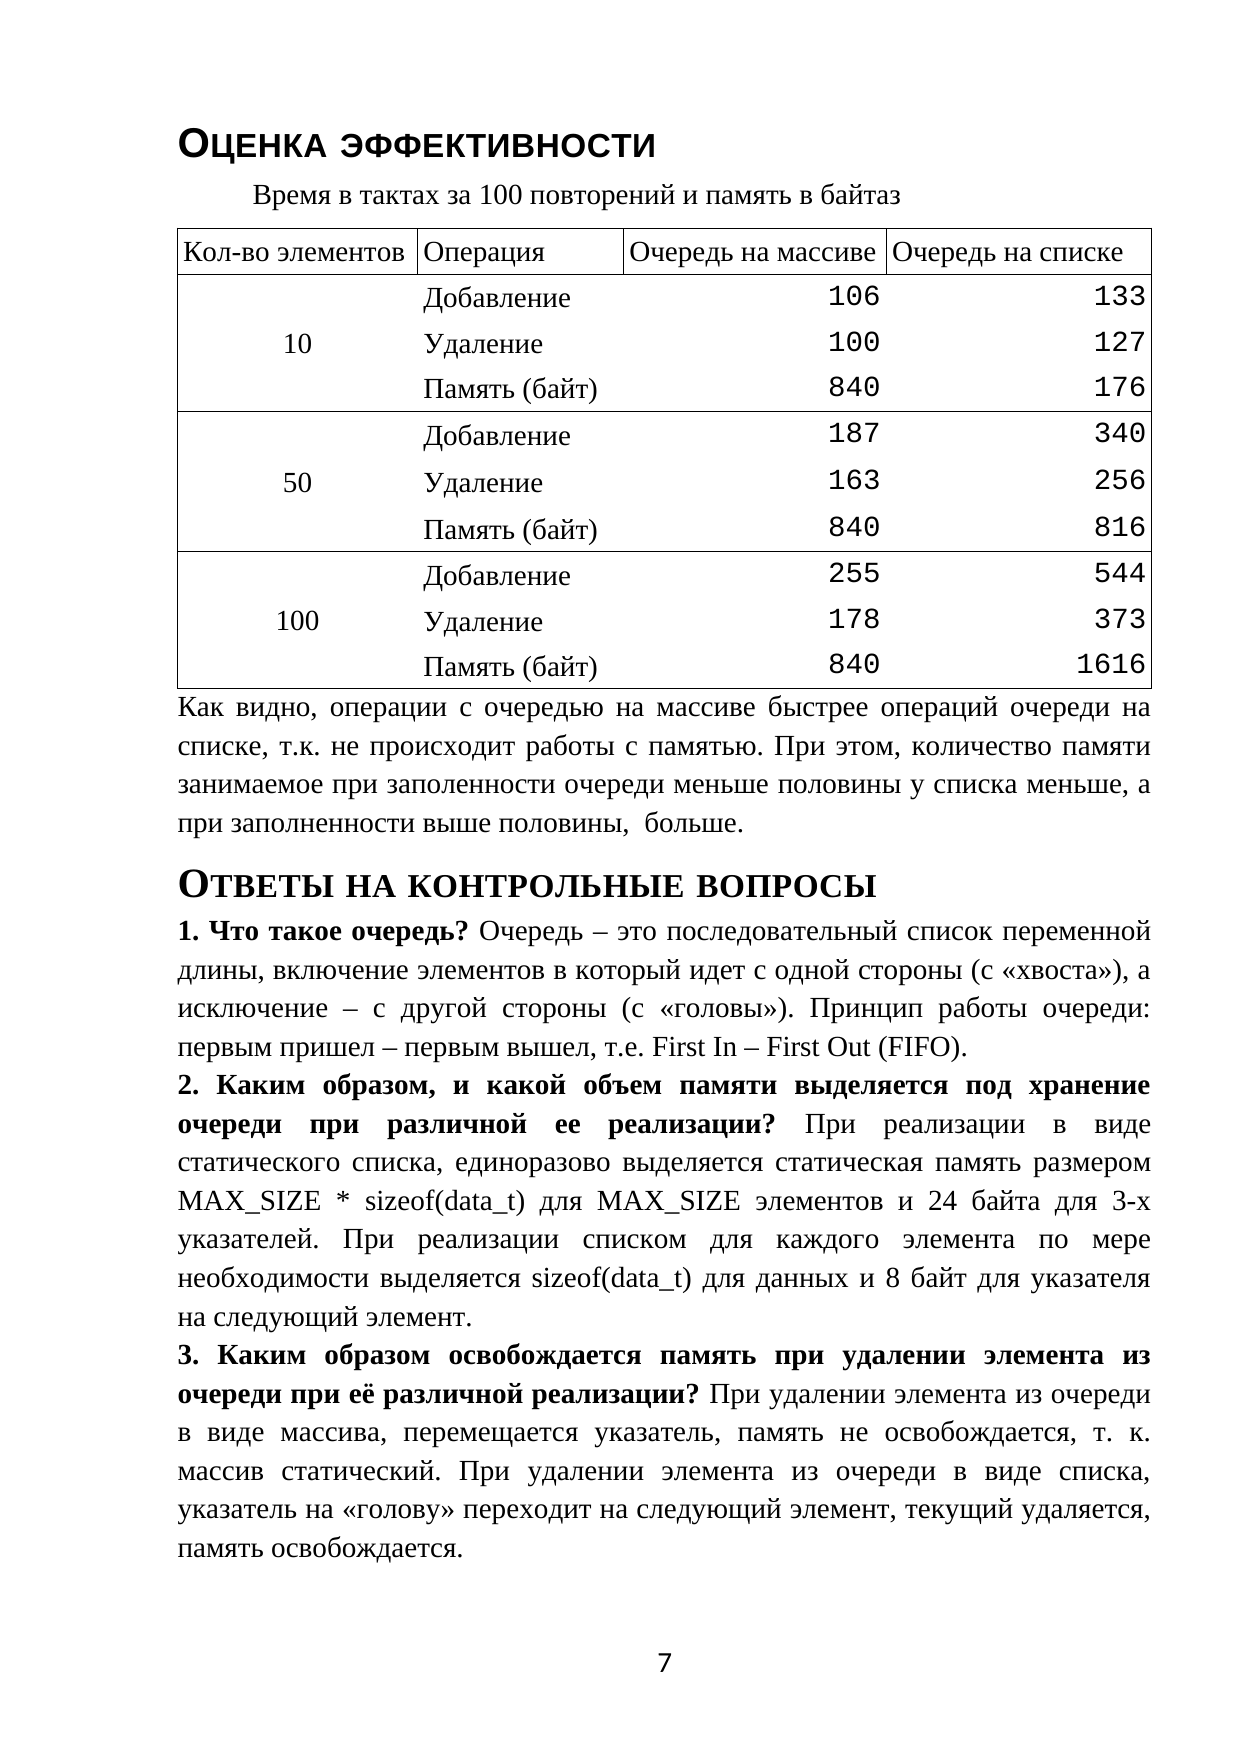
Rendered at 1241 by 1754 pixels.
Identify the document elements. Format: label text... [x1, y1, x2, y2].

table_cell 163 [623, 457, 886, 506]
table_cell 50 [178, 412, 417, 551]
table_cell 187 [623, 412, 886, 457]
list 2. Каким образом, и какой объем памяти выделяется под хранение очереди при различной ее реализации? При реализации в виде статического списка, единоразово выделяется статическая память размером MAX_SIZE * sizeof(data_t) для MAX_SIZE элементов и 24 байта для 3-х указателей. При реализации списком для каждого элемента по мере необходимости выделяется sizeof(data_t) для данных и 8 байт для указателя на следующий элемент. [177, 1067, 1152, 1332]
table_cell Добавление [417, 552, 623, 597]
table_cell 100 [178, 552, 417, 688]
table_cell 840 [623, 366, 886, 411]
table_cell 544 [886, 552, 1151, 597]
table_cell 840 [623, 506, 886, 551]
table_header Операция [418, 229, 623, 274]
table_cell Удаление [417, 597, 623, 643]
table_cell Память (байт) [417, 643, 623, 688]
table_cell 816 [886, 506, 1151, 551]
table_cell 133 [886, 275, 1151, 320]
subtitle Оценка эффективности [177, 118, 1152, 166]
table_cell 106 [623, 275, 886, 320]
table_cell Удаление [417, 457, 623, 506]
list 3. Каким образом освобождается память при удалении элемента из очереди при её различной реализации? При удалении элемента из очереди в виде массива, перемещается указатель, память не освобождается, т. к. массив статический. При удалении элемента из очереди в виде списка, указатель на «голову» переходит на следующий элемент, текущий удаляется, память освобождается. [177, 1337, 1152, 1563]
subtitle Ответы на контрольные вопросы [177, 858, 1152, 906]
table_cell 127 [886, 320, 1151, 366]
text Как видно, операции с очередью на массиве быстрее операций очереди на списке, т.к. не происходит работы с памятью. При этом, количество памяти занимаемое при заполенности очереди меньше половины у списка меньше, а при заполненности выше половины, больше. [177, 689, 1152, 838]
table_cell 255 [623, 552, 886, 597]
text Время в тактах за 100 повторений и память в байтаз [177, 177, 1152, 211]
table_cell Добавление [417, 275, 623, 320]
table_cell 178 [623, 597, 886, 643]
table_cell 340 [886, 412, 1151, 457]
table_header Очередь на массиве [624, 229, 886, 274]
table_cell Удаление [417, 320, 623, 366]
table_cell 100 [623, 320, 886, 366]
list 1. Что такое очередь? Очередь – это последовательный список переменной длины, включение элементов в который идет с одной стороны (с «хвоста»), а исключение – с другой стороны (с «головы»). Принцип работы очереди: первым пришел – первым вышел, т.е. First In – First Out (FIFO). [177, 913, 1152, 1062]
table_cell 840 [623, 643, 886, 688]
table_header Очередь на списке [887, 229, 1151, 274]
table_cell 1616 [886, 643, 1151, 688]
table_cell 373 [886, 597, 1151, 643]
table_header Кол-во элементов [178, 229, 417, 274]
table_cell Память (байт) [417, 366, 623, 411]
table_cell Добавление [417, 412, 623, 457]
table_cell 10 [178, 275, 417, 411]
table_cell Память (байт) [417, 506, 623, 551]
table_cell 176 [886, 366, 1151, 411]
table_cell 256 [886, 457, 1151, 506]
